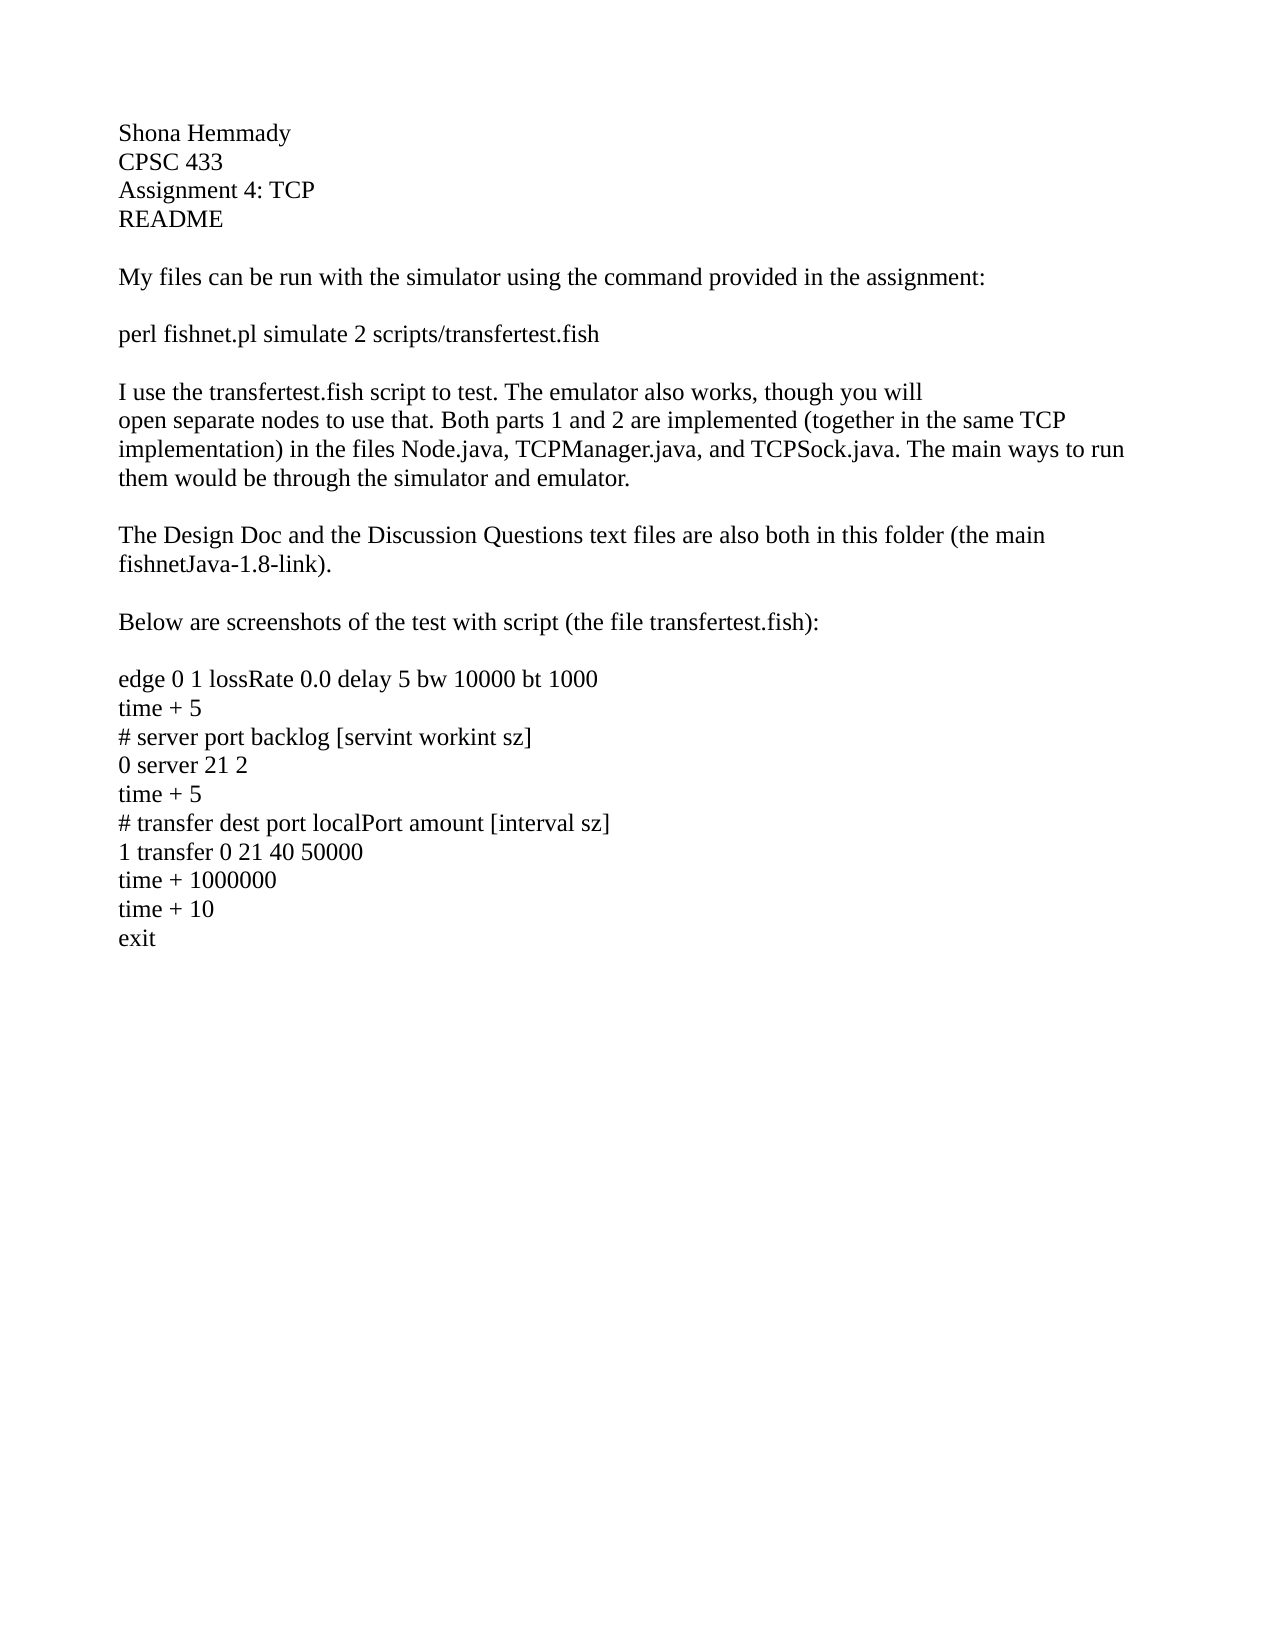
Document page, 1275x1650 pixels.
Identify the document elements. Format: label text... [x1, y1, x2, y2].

text time + 10 [118, 894, 1157, 923]
text Below are screenshots of the test with script (the file transfertest.fish): [118, 607, 1157, 636]
text time + 1000000 [118, 866, 1157, 894]
text exit [118, 923, 1157, 952]
text CPSC 433 [118, 147, 1157, 176]
text 1 transfer 0 21 40 50000 [118, 837, 1157, 866]
text My files can be run with the simulator using the command provided in the assignment: [118, 262, 1157, 291]
text perl fishnet.pl simulate 2 scripts/transfertest.fish [118, 319, 1157, 348]
text The Design Doc and the Discussion Questions text files are also both in this folder (the main fishnetJava-1.8-link). [118, 521, 1157, 578]
text Shona Hemmady [118, 118, 1157, 147]
text time + 5 [118, 693, 1157, 722]
text Assignment 4: TCP [118, 176, 1157, 204]
text # transfer dest port localPort amount [interval sz] [118, 808, 1157, 837]
text README [118, 204, 1157, 233]
text 0 server 21 2 [118, 751, 1157, 779]
text edge 0 1 lossRate 0.0 delay 5 bw 10000 bt 1000 [118, 664, 1157, 693]
text I use the transfertest.fish script to test. The emulator also works, though you will [118, 377, 1157, 406]
text time + 5 [118, 779, 1157, 808]
text # server port backlog [servint workint sz] [118, 722, 1157, 751]
text open separate nodes to use that. Both parts 1 and 2 are implemented (together in the same TCP implementation) in the files Node.java, TCPManager.java, and TCPSock.java. The main ways to run them would be through the simulator and emulator. [118, 406, 1157, 492]
